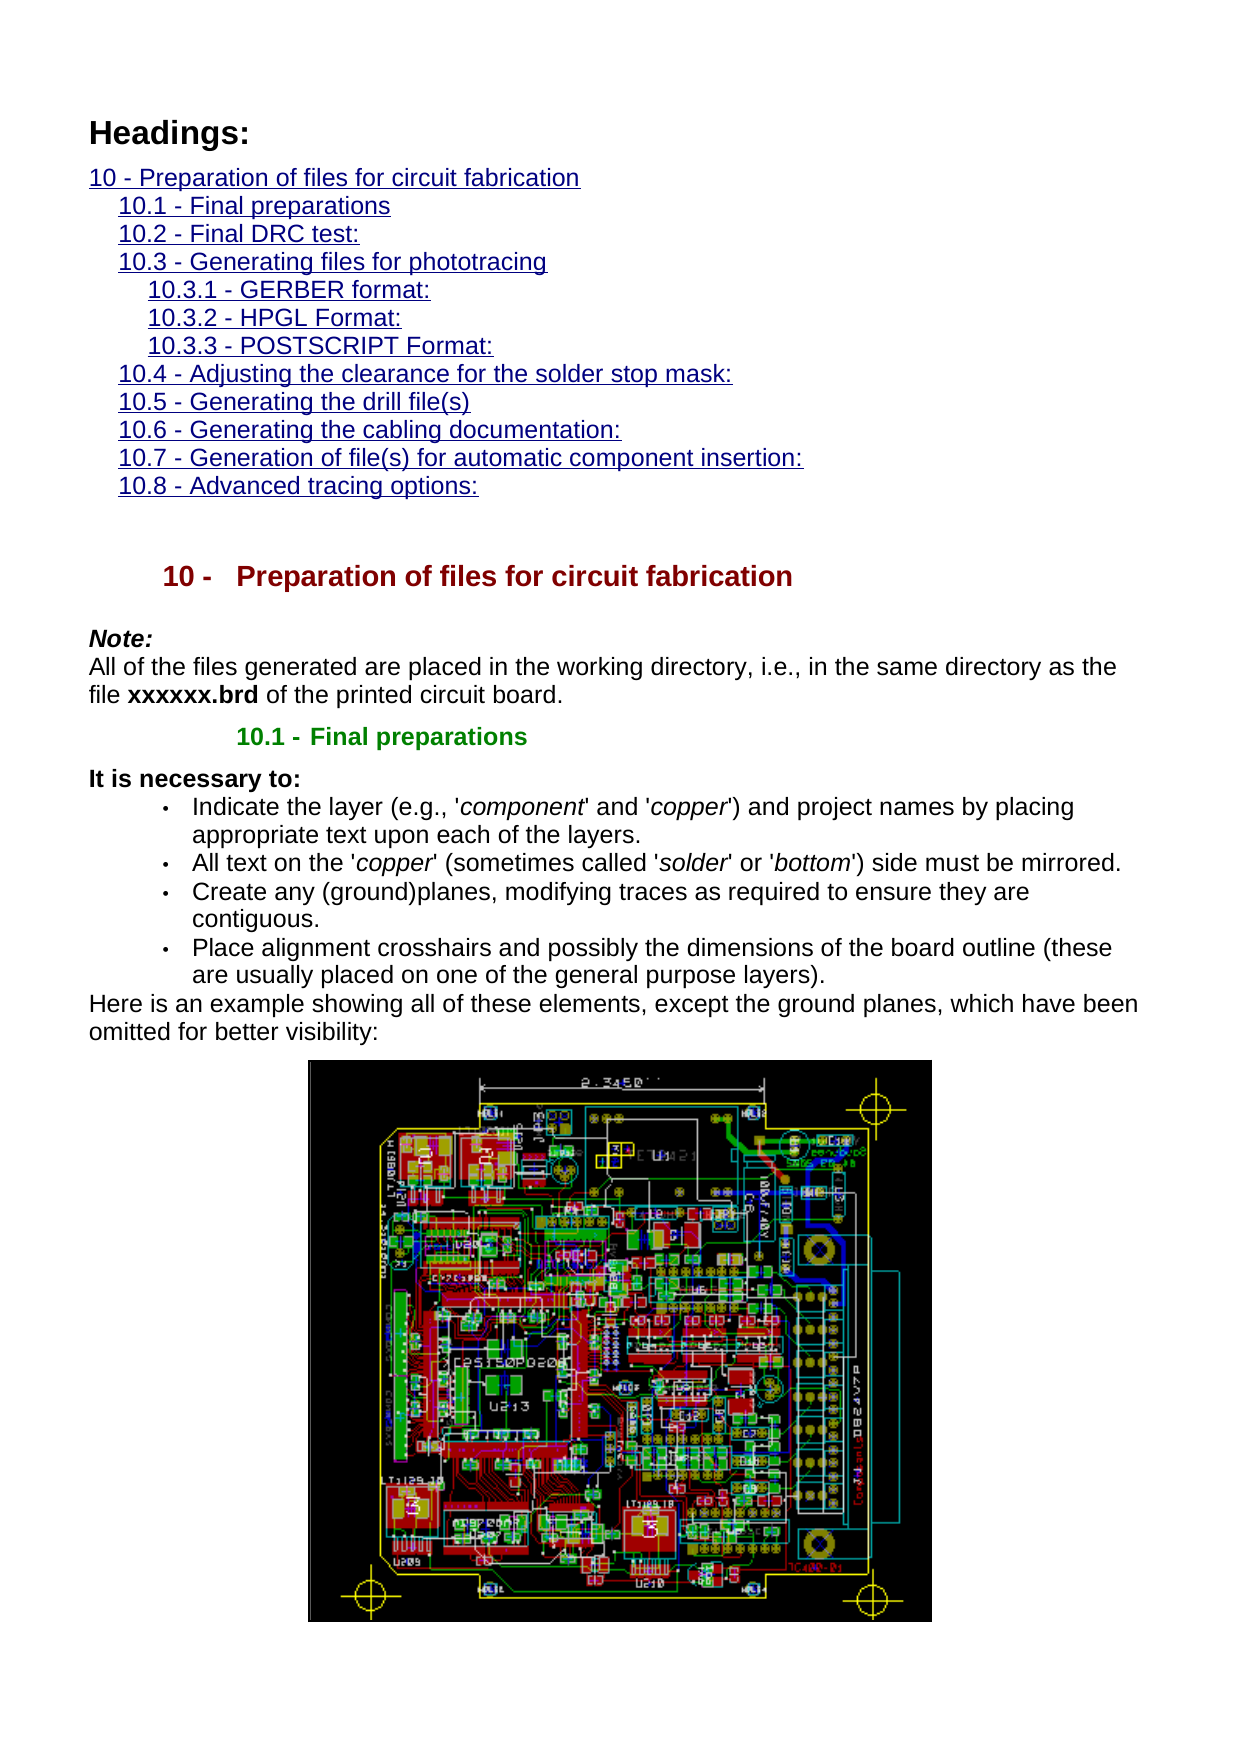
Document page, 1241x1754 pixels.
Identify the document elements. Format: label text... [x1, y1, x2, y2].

subtitle Headings: [88, 113, 1152, 151]
text Here is an example showing all of these elements, except the ground planes, which have been omitted for better visibility: [88, 989, 1152, 1046]
text 10.7 - Generation of file(s) for automatic component insertion: [118, 444, 1152, 472]
text 10.2 - Final DRC test: [118, 219, 1152, 248]
text 10.3.1 - GERBER format: [147, 276, 1152, 304]
list All text on the 'copper' (sometimes called 'solder' or 'bottom') side must be mirrored. [162, 849, 1152, 877]
list Indicate the layer (e.g., 'component' and 'copper') and project names by placing appropriate text upon each of the layers. [162, 793, 1152, 849]
text Note: [88, 625, 1152, 653]
text 10.3 - Generating files for phototracing [118, 248, 1152, 276]
text 10.3.2 - HPGL Format: [147, 304, 1152, 332]
text 10.8 - Advanced tracing options: [118, 472, 1152, 500]
text All of the files generated are placed in the working directory, i.e., in the same directory as the file xxxxxx.brd of the printed circuit board. [88, 653, 1152, 709]
text 10.5 - Generating the drill file(s) [118, 388, 1152, 416]
text 10 - Preparation of files for circuit fabrication [88, 163, 1152, 192]
text 10.3.3 - POSTSCRIPT Format: [147, 332, 1152, 360]
text It is necessary to: [88, 765, 1152, 793]
text 10.1 - Final preparations [118, 192, 1152, 219]
subtitle Final preparations [162, 723, 1152, 751]
text 10.6 - Generating the cabling documentation: [118, 416, 1152, 444]
list Create any (ground)planes, modifying traces as required to ensure they are contiguous. [162, 877, 1152, 933]
text 10.4 - Adjusting the clearance for the solder stop mask: [118, 360, 1152, 388]
subtitle Preparation of files for circuit fabrication [88, 560, 1152, 593]
list Place alignment crosshairs and possibly the dimensions of the board outline (these are usually placed on one of the general purpose layers). [162, 933, 1152, 989]
